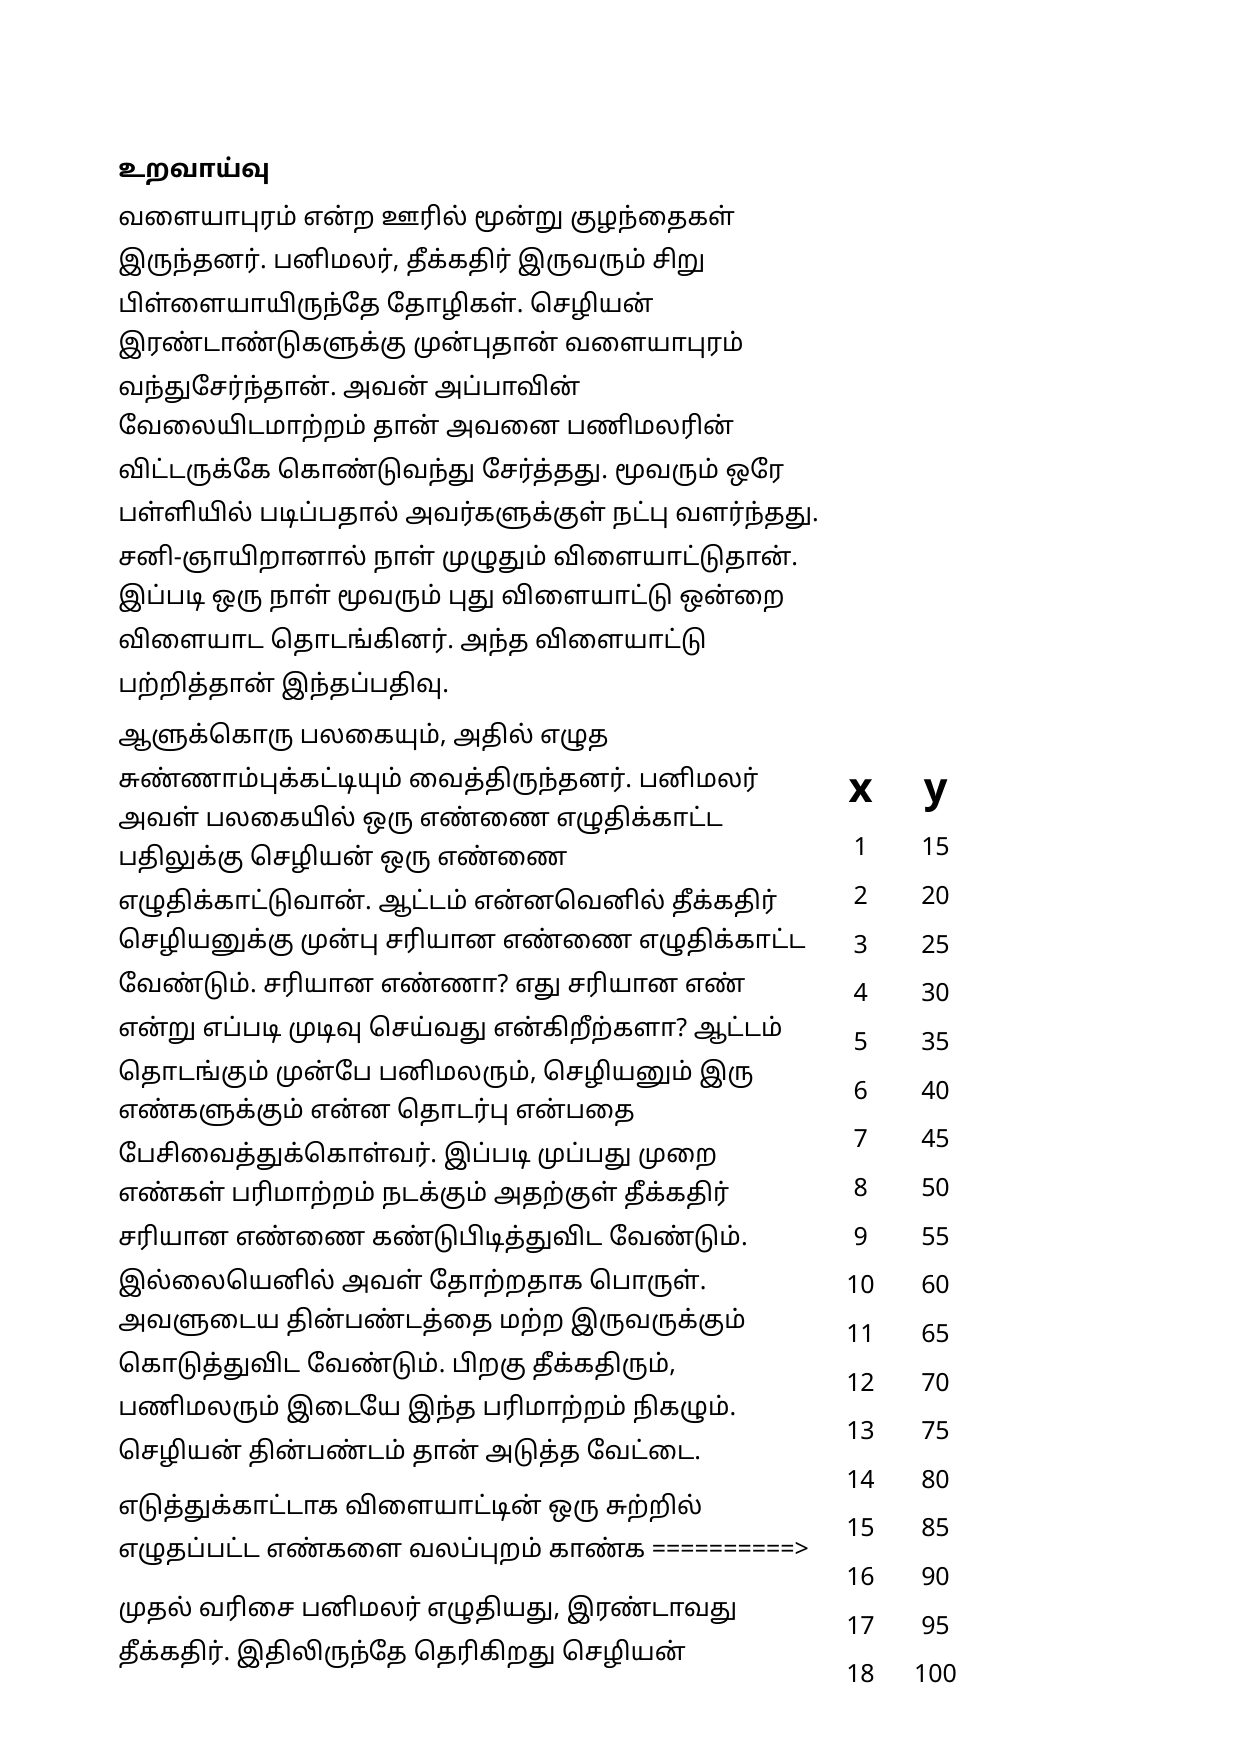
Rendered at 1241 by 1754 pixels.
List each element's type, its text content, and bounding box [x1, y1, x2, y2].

table_cell ஆளுக்கொரு பலகையும், அதில் எழுத சுண்ணாம்புக்கட்டியும் வைத்திருந்தனர். பனிமலர் அவள் பலகையில் ஒரு எண்ணை எழுதிக்காட்ட பதிலுக்கு செழியன் ஒரு எண்ணை எழுதிக்காட்டுவான். ஆட்டம் என்னவெனில் தீக்கதிர் செழியனுக்கு முன்பு சரியான எண்ணை எழுதிக்காட்ட வேண்டும். சரியான எண்ணா? எது சரியான எண் என்று எப்படி முடிவு செய்வது என்கிறீற்களா? ஆட்டம் தொடங்கும் முன்பே பனிமலரும், செழியனும் இரு எண்களுக்கும் என்ன தொடர்பு என்பதை பேசிவைத்துக்கொள்வர். இப்படி முப்பது முறை எண்கள் பரிமாற்றம் நடக்கும் அதற்குள் தீக்கதிர் சரியான எண்ணை கண்டுபிடித்துவிட வேண்டும். இல்லையெனில் அவள் தோற்றதாக பொருள். அவளுடைய தின்பண்டத்தை மற்ற இருவருக்கும் கொடுத்துவிட வேண்டும். பிறகு தீக்கதிரும், பணிமலரும் இடையே இந்த பரிமாற்றம் நிகழும். செழியன் தின்பண்டம் தான் அடுத்த வேட்டை. எடுத்துக்காட்டாக விளையாட்டின் ஒரு சுற்றில் எழுதப்பட்ட எண்களை வலப்புறம் காண்க ==========> முதல் வரிசை பனிமலர் எழுதியது, இரண்டாவது தீக்கதிர். இதிலிருந்தே தெரிகிறது செழியன் [118, 717, 821, 1690]
table_cell 55 [899, 1218, 971, 1267]
table_header உறவாய்வு [118, 100, 821, 202]
table_cell [821, 717, 974, 1690]
table_cell 4 [821, 975, 899, 1024]
table_cell 6 [821, 1072, 899, 1121]
table_cell 18 [821, 1656, 899, 1690]
table_cell 10 [821, 1267, 899, 1316]
table_cell 35 [899, 1024, 971, 1072]
table_cell 8 [821, 1170, 899, 1218]
table_cell 17 [821, 1608, 899, 1656]
table_cell 20 [899, 878, 971, 926]
table_cell 100 [899, 1656, 971, 1690]
table_cell 30 [899, 975, 971, 1024]
table_header x [821, 758, 899, 829]
table_cell 2 [821, 878, 899, 926]
table_cell [975, 717, 1181, 1690]
table_cell [975, 203, 1181, 717]
table_cell 25 [899, 926, 971, 975]
table_cell 75 [899, 1413, 971, 1461]
table_header y [899, 758, 971, 829]
table_header [821, 100, 974, 202]
table_cell 50 [899, 1170, 971, 1218]
table_cell 45 [899, 1121, 971, 1169]
table_cell 15 [821, 1510, 899, 1559]
table_cell 90 [899, 1559, 971, 1607]
table_cell வளையாபுரம் என்ற ஊரில் மூன்று குழந்தைகள் இருந்தனர். பனிமலர், தீக்கதிர் இருவரும் சிறு பிள்ளையாயிருந்தே தோழிகள். செழியன் இரண்டாண்டுகளுக்கு முன்புதான் வளையாபுரம் வந்துசேர்ந்தான். அவன் அப்பாவின் வேலையிடமாற்றம் தான் அவனை பணிமலரின் விட்டருக்கே கொண்டுவந்து சேர்த்தது. மூவரும் ஒரே பள்ளியில் படிப்பதால் அவர்களுக்குள் நட்பு வளர்ந்தது. சனி-ஞாயிறானால் நாள் முழுதும் விளையாட்டுதான். இப்படி ஒரு நாள் மூவரும் புது விளையாட்டு ஒன்றை விளையாட தொடங்கினர். அந்த விளையாட்டு பற்றித்தான் இந்தப்பதிவு. [118, 203, 821, 717]
table_cell 60 [899, 1267, 971, 1316]
table_cell 14 [821, 1461, 899, 1510]
table_cell 11 [821, 1316, 899, 1364]
table_cell 65 [899, 1316, 971, 1364]
table_cell 7 [821, 1121, 899, 1169]
table_cell 16 [821, 1559, 899, 1607]
table_cell 85 [899, 1510, 971, 1559]
table_cell [821, 203, 974, 717]
table_cell 95 [899, 1608, 971, 1656]
table_cell 9 [821, 1218, 899, 1267]
table_header [975, 100, 1181, 202]
table_cell 12 [821, 1364, 899, 1413]
table_cell 3 [821, 926, 899, 975]
table_cell 1 [821, 829, 899, 878]
table_cell 80 [899, 1461, 971, 1510]
table_cell 5 [821, 1024, 899, 1072]
table_cell 40 [899, 1072, 971, 1121]
table_cell 70 [899, 1364, 971, 1413]
table_cell 13 [821, 1413, 899, 1461]
table_cell 15 [899, 829, 971, 878]
